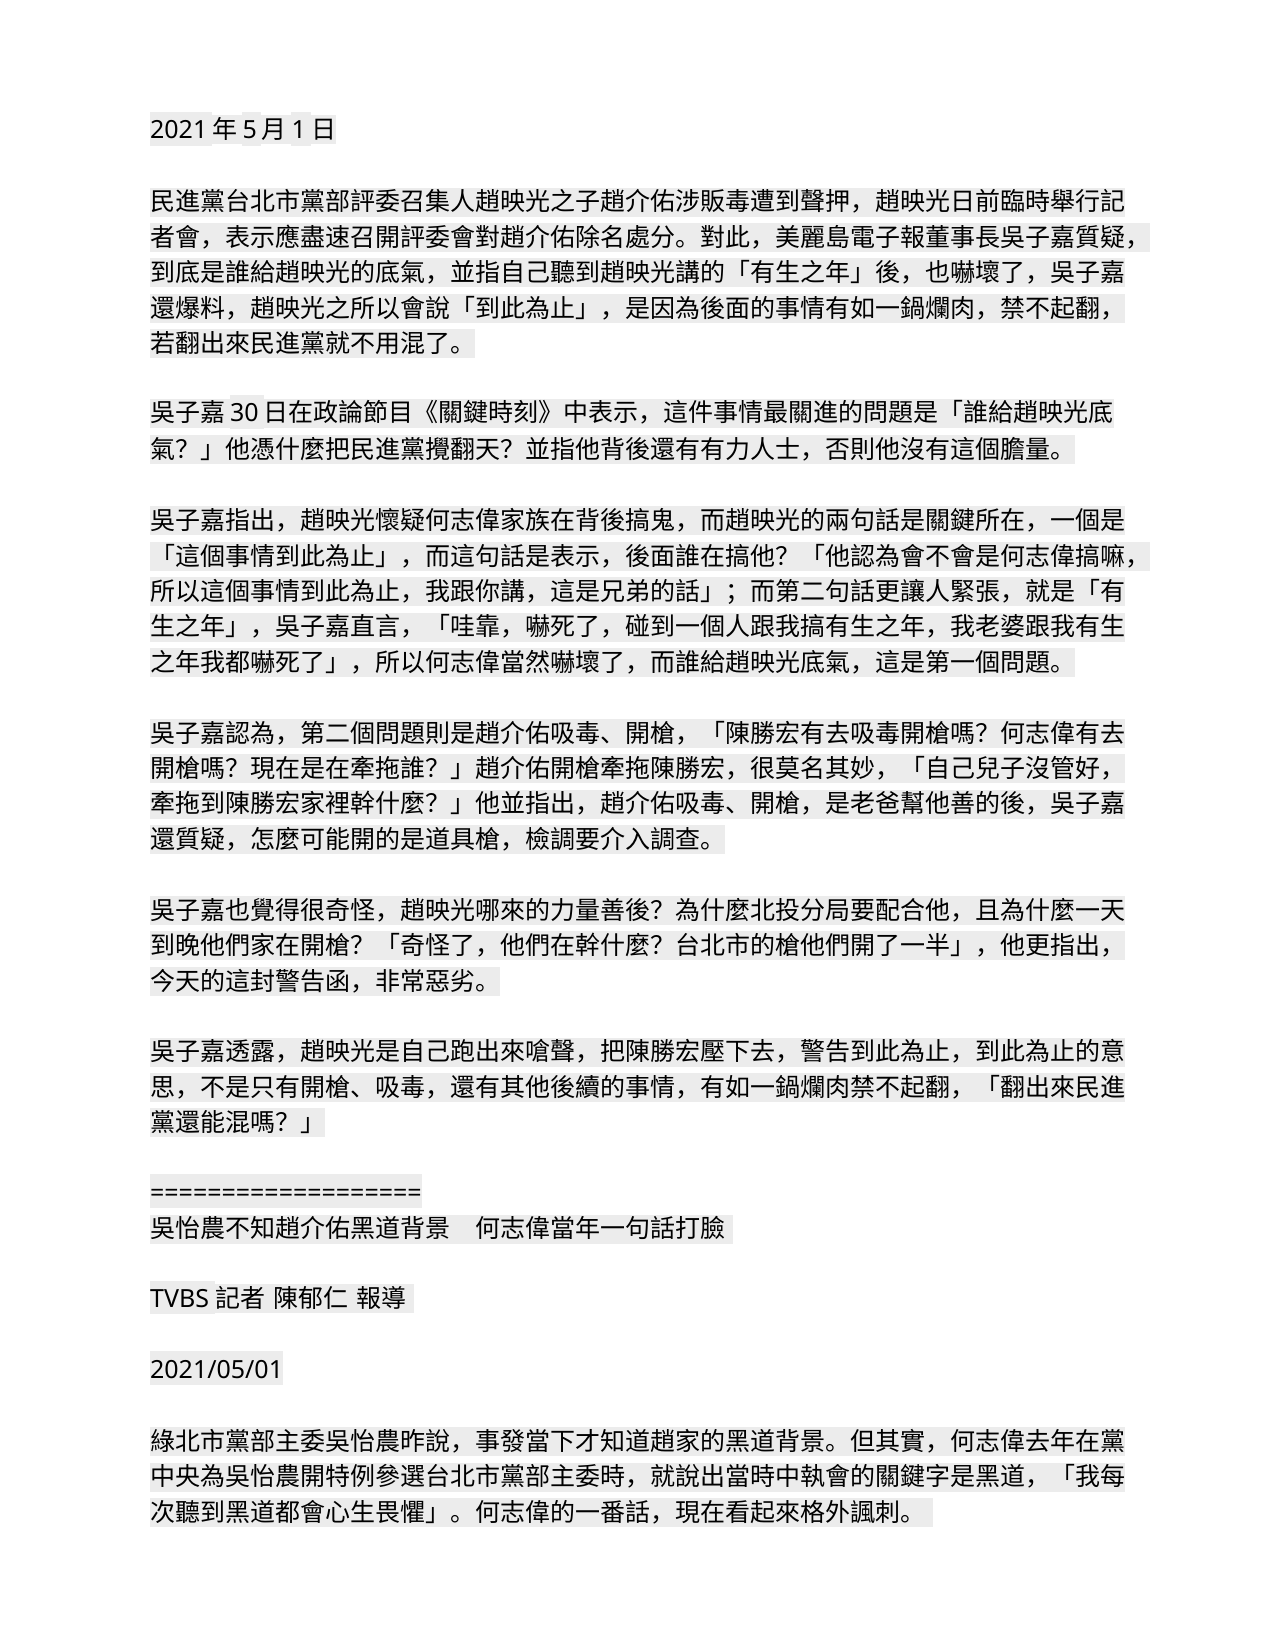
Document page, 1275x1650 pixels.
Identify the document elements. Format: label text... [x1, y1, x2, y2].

text (續) 剛從育幼院回來。 生命與生活是這樣：心裏常是綿延不絕的陰雨天，能寫出來的卻只剩乾燥的事實與概念；想寫的寫不出來，只留一己惆悵，會寫的卻不是真的喜歡寫。悲愴之事永遠屬於個人，因之不可能不信神，因為我若不信祂，那意味著天下無人知我心。 有很長一段年少時光，我常在課堂筆記本內頁寫上電影 "藍與黑" 的那句名言："這是個什麼樣的時代？這是個什麼樣的社會？ 為什麼給了我們藍，卻還要給我們黑？" 我不曾有過為賦新詞的少年愁，一切折騰全是真槍實彈血淚斑斑。如今年過半百，我對生活與生命的感受基本上卻仍不離這幾句對白。人心與世界，一方面醜陋不堪，另一方面卻又如此美麗，美到幾乎要讓人融化。要不是有那樣的藍，我不會投身於黑。 閒言表過，繼續說點骯髒事。 台灣人很熱衷政治，對此我無意見。問題是，光是熱衷是不夠的，你得真的深入圈子，才不會離事實太遠。島內政治，幕前幕後完全兩回事，根本不是一般人所能想像；要是真能和盤托出，你恐怕會對人性整個喪失信心。就連我這樣無所畏懼的亡命份子，就連我親自經歷的各種黑暗事與殺身之禍，我還是不敢多說，因為我可以不要命，卻不能不顧家人安危。 有句成語說 "掛一漏萬"，其實何止漏萬，漏億都還差不多。因此，你得學會如何正確理解那個 "一"。你不可能把億萬說盡，於是只能說一。可是。重點不是 "一"，而是那個 "一" 所漏掛的 "億萬"。 為了節省麻煩，隨手剪了幾篇新舊報導，各位就自己看吧，我就不提細節了 (因為光是 "一" 的細節就已罄竹難書)。 簡單這麼說， 一，很多醜事之所以會爆發，不是因為法治昌明，而是因為分贓不均，以致於這個鬥那個，這派鬥那派。 二，跟時下這個烏七媽黑的人渣黨比起來，阿扁簡直可以說是廉潔聖徒了。 三，最近有個人渣黨的趙姓小混混(蔡英文的選舉顧問)，因為涉嫌販毒、餵毒害死人、把人打斷腿、暴力討債、到處開槍 (警方說沒事沒事，只是玩具槍，你信嗎？)、搶奪救護車、逃役及威風凌駕使喚警察局 (類似斧頭幫的行徑) 等等等，上了媒體。這小混混一門忠烈，綠到發黑，吳怡農說他對這一切什麼都不知道，這就是存心騙小孩，鬼話連篇。連我離開這個圈子三十年的人都略知一二，他會不知道每天跟他一起工作、相處的人是一些什麼樣的人？ 四， 現在的民進黨基本上就是個黑金大本營。它的存在目的與每日例行性運作就是籌謀如何撈錢奪權以及如何傷害異己與對其不敬者。 五，如前文所說，現在的民進黨就是李登輝掌權之後的黑金國民黨之原始複製版，兩者之黑金本質毫無差別，而且有一大半是舊黑金黨國的原班人馬繼續掌權，只是換個顏色而已。 六，黑金教父李登輝的愛徒蔡英文掌權之後，人渣黨更是腐爛骯髒邪惡到毫無道德底線可言，根本就是黑金犯罪集團的同義詞，比阿扁時代更要污穢骯髒邪惡千百倍。 七，如一所述，很多醜事之所以會爆發，不是因為法治昌明，而是因為分贓不均，以致於這個鬥內個，這派鬥那派。被指控的一方當然是黑道，問題是，指控這小混混之趙姓家族是黑道的何志偉白道家族，恐怕更惡劣；套句我常說的話："人渣黨的白道的白天，比黑道的黑夜更黑"。 八，欲了解何志偉家族，請先從其繼父陳勝宏理解起。早期黨外有個著名的內部鬥爭，謂之 "雞兔同籠"，沿續更早的、由黨外編聯會所發動的批康運動 (康就是康寧祥，批康就是反妥協，反公職掛帥，主張群眾抗爭，反對選舉，反對體制內議會路線)。 雞就是鬥雞，意味著為人民、為理想戰鬥，而兔則是在敵人面前搔首弄姿的兔女郎，聽話乖巧的兔寶寶，腐敗，貪婪，假反抗，真分贓，藉以向國民黨分得一杯羹。雞的代表人是阿扁和謝長廷及新潮流，而兔則是其他所有黨外民意代表均屬之。陳勝宏就是當年的兔寶寶之一，被鬥雞們打為利益派與投機份子。 我當年腦袋不清，也是站在雞這一邊，以為阿扁和謝長廷及新潮流比較有理想，至少很清廉。在當年確實是這樣，阿扁有一度幾乎就是理想主義的道德化身。我手邊有一本當年由某黨外雜誌出版的書，全書就是在比較林義雄和陳水扁，認為他們兩人都具有崇高的道德情操與無私奉獻精神。 我一直到1990年腦袋才清醒過來，終於才認清那些所謂鬥雞，其實只是用不同於兔寶寶的方式來斂財奪權而已，於是慢慢就淡出了這個醜陋圈子。 九，綠媒大老闆吳子嘉說，民進黨扯的爛污，哪裡只是開槍或販毒，還有很多不堪入目的骯髒事，"有如一鍋爛肉禁不起翻"，"一旦翻出來，民進黨還能混嗎？" 我的看法是：不管翻出多少惡臭不堪的爛肉，民進黨照樣還是能呼風喚雨，因為媒體、教育與司法完全就掌握在他們手上；只要不斷造謠抹黑異己，不斷炒作仇中反華，不斷查水表，不斷威嚇不滿聲音，不斷美化自己，不斷洗腦年輕一代，永遠就會有無數腦殘為其效忠到底。 當然，這樣一種近乎絕對封閉的政治壟斷也不是不可能打破，力量有二，一是來自於對岸祖國與美國之間的實力消長，二是來自於島內民間有識之士的勇於發聲與反抗，揭穿人渣黨的真實樣貌。 這兩種力量，前者是可期待的，解放台灣是必然的，差別只是在解放過程中兩岸同胞得承受多少根本不必要的痛苦，而美、日及島內漢奸卻希望這樣一些痛苦能夠極大化，以便打擊祖國的復興。 第二種力量卻令人悲觀。台灣人膽子小，很窩囊，向來如此。特別是所謂讀書人，稍微有點骨頭的，似乎就像鳳毛麟角那樣罕見，不管是醫界、學界或文化界，一片綠油油，找不到幾個還把良心當一回事的人，卻充斥趨炎附勢之徒，致力於仇中反華，存心睜眼說瞎話，爭相表態表效忠。 陳真 2021. 05. 01. ================================= 誰給趙映光底氣？ 聽到這句話吳子嘉嚇死了 中時新聞網 李培睿 2021年5月1日 民進黨台北市黨部評委召集人趙映光之子趙介佑涉販毒遭到聲押，趙映光日前臨時舉行記者會，表示應盡速召開評委會對趙介佑除名處分。對此，美麗島電子報董事長吳子嘉質疑，到底是誰給趙映光的底氣，並指自己聽到趙映光講的「有生之年」後，也嚇壞了，吳子嘉還爆料，趙映光之所以會說「到此為止」，是因為後面的事情有如一鍋爛肉，禁不起翻，若翻出來民進黨就不用混了。 吳子嘉30日在政論節目《關鍵時刻》中表示，這件事情最關進的問題是「誰給趙映光底氣？」他憑什麼把民進黨攪翻天？並指他背後還有有力人士，否則他沒有這個膽量。 吳子嘉指出，趙映光懷疑何志偉家族在背後搞鬼，而趙映光的兩句話是關鍵所在，一個是「這個事情到此為止」，而這句話是表示，後面誰在搞他？「他認為會不會是何志偉搞嘛，所以這個事情到此為止，我跟你講，這是兄弟的話」；而第二句話更讓人緊張，就是「有生之年」，吳子嘉直言，「哇靠，嚇死了，碰到一個人跟我搞有生之年，我老婆跟我有生之年我都嚇死了」，所以何志偉當然嚇壞了，而誰給趙映光底氣，這是第一個問題。 吳子嘉認為，第二個問題則是趙介佑吸毒、開槍，「陳勝宏有去吸毒開槍嗎？何志偉有去開槍嗎？現在是在牽拖誰？」趙介佑開槍牽拖陳勝宏，很莫名其妙，「自己兒子沒管好，牽拖到陳勝宏家裡幹什麼？」他並指出，趙介佑吸毒、開槍，是老爸幫他善的後，吳子嘉還質疑，怎麼可能開的是道具槍，檢調要介入調查。 吳子嘉也覺得很奇怪，趙映光哪來的力量善後？為什麼北投分局要配合他，且為什麼一天到晚他們家在開槍？「奇怪了，他們在幹什麼？台北市的槍他們開了一半」，他更指出，今天的這封警告函，非常惡劣。 吳子嘉透露，趙映光是自己跑出來嗆聲，把陳勝宏壓下去，警告到此為止，到此為止的意思，不是只有開槍、吸毒，還有其他後續的事情，有如一鍋爛肉禁不起翻，「翻出來民進黨還能混嗎？」 =================== 吳怡農不知趙介佑黑道背景 何志偉當年一句話打臉 TVBS 記者 陳郁仁 報導 2021/05/01 綠北市黨部主委吳怡農昨說，事發當下才知道趙家的黑道背景。但其實，何志偉去年在黨中央為吳怡農開特例參選台北市黨部主委時，就說出當時中執會的關鍵字是黑道，「我每次聽到黑道都會心生畏懼」。何志偉的一番話，現在看起來格外諷刺。 去年底，綠委何志偉的一句話，就已經透露出端倪。民進黨去年底修改黨內選舉規定，經中執會通過，縣市黨部主委不受入黨兩年限制，等於替吳怡農參選北市黨部主委的資格開了特例，當時被外界稱為「吳怡農條款」。而綠委何志偉當時受訪就說，中執會的關鍵字是黑道，「我每次聽到黑道都會心生畏懼，但是我認為，當我心生畏懼時，我也會變得更勇敢」。 ====================== 趙介佑案藏鏡人是他？媒體人爆內幕 2021/04/30 中時新聞網 李俊毅 民進黨台北市黨部評委召集人趙映光的兒子趙介佑，涉毒品案遭到聲押，趙映光則在30日晚間書面請辭。對此，資深媒體人陳揮文不諱言，幕後藏鏡人和目的其實很清楚，就是民進黨立委何志偉，這牽扯去年北市黨部主委選舉，何母薛凌與民進黨海派成員、前北市議員王孝維的派系內鬥，王孝維又與總統府國策顧問黃承國交情友好，這是有計畫的。陳揮文說，前總統陳水扁聽完一定會有所感觸，他強調，蔡英文總統對此不可能不知情。 陳揮文說，扁總統過去擔任台北市長的時候，當時的台北市黨部主委是高志鵬，那時候是「正義連線」(被稱為「扁系」，曾是民進黨內最大派系)，運作跟現在完全不一樣，但為什麼蔡英文上台後，民進黨台北市黨部變成這個德行？變得荒腔走板、黑影幢幢，難道蔡英文都不知道這些人的背景嗎？不可能嘛！ 陳揮文認為，這事很明顯是民進黨內「巷子內」以切香腸式的方式爆料，諸如合照、證書等，是有步驟的在處理，是派系的內鬥。他強調，是蔡英文上台後縱容趙介佑、趙映光這些人，且趙家父子也不是第一個在北市黨部這樣搞的人，他們只是COPY而已，大家去網路上查一查，上一任台北市黨部評委召集人是誰？就是黃承國，而黃承國現在又身居總統府國策顧問，蔡總統難道沒責任嗎？她會不知情嗎？ 對於趙介佑姑姑、現任民進黨台北市黨部執行長趙心瑜近日表態，「更嚴重的都沒辭職，希望不要無限上綱、不要政治追殺」，陳揮文分析，她其實是警告那些背後放話的人，「夠了，不要再逼我了，再逼下去，我會全部都咬出來」。 ================== 民進黨敢不敢對「黨員大戶」薛凌開鍘？ 【中時電子報林君宜／特稿】 陽信發生超貸款掏空弊案，讓有黨內「黨員大戶」之稱，每逢黨內初選就可「呼風喚雨」的民進黨立委薛凌，遇到從政生涯以來最大的危機。這位棄商從政，從中小企業出身的立委，行事風格也在綠營內部「獨樹一格」。某位黨內人士形容的很貼切，「薛凌不只想掌握金錢，也想握有權力！」 據了解，這次薛凌因陽信銀行違法超貸案遭到聲押，薛凌夫婦早有戒心和警覺。薛凌的先生、陽信銀行董事長、民進黨中常委陳勝宏，曾經致電給某位民進黨主管，了解兩人的司法案件可能受到的黨紀處份，憂心是否影響各自的黨公職身分。 早期從商的薛凌，後來轉戰政治，為了訓練自己的口條，她曾經每週上公關課，只為了讓自己更有政治人物該有的應對能力。某位綠色友誼連線幕僚說，其實薛凌是很認真的女人，也常勤跑基層，只是企圖心太大了。 水能載舟、也能覆舟，政商實力皆不容小覷的薛凌，靠著陽信銀行的支援而無後顧之憂，但也因此與各種金權爭議脫不了關係。 薛凌手中握有七萬張黨員票，一向被黨內形容為「黨員大戶」，不管是立委初選或是中常委、中執委選舉，在民進黨內，只要碰到選舉，沒有人敢得罪薛凌，私底下也紛紛拉攏薛凌，只為了爭取黨員支持。某位形象清新的女立委在立委初選時，幾乎時時刻刻與薛凌站在一起，足見薛凌雄厚的「政治實力」。 陽信弊案是否將衝擊薛凌不分區立委身分，引發各界關注。雖然陽信弊案算是「舊案」，但檢方此次大動作搜索，顯然有備而來，屆時薛凌若遭到起訴，一向仰賴薛凌龐大黨員票的民進黨，敢不敢真正「開鍘」，將是一大考驗。 棄商從政 成敗都是陽信 叱吒綠營10年 薛凌爭議纏身 曾薏蘋、林諭林、陳一姍/新聞幕後 六月底，陽信商銀股東會，陽信董事長陳勝宏才公開以個人性命作擔保，如果陽信有被小舅子薛宗賢掏空，將「切腹自殺」。言猶在耳，昨日現任民進黨不分區立委，董娘薛凌與陳勝宏以有串供之虞雙雙被聲押，陳勝宏要如何履行他的「公開承諾」，備受矚目。 從數字上，陽信目前逾期放款比重二點五八％，逾放準備率達四二點二二％，並非金管會列管的頭號對象。昨日檢調偵查的掏空，並非新案；也不是薛凌涉入的第一起弊案。 早在薛凌參加民進黨不分區立委初選，立委林文郎就以半版廣告舉發，薛凌透過胞弟薛宗賢人頭帳戶超貸的證據。林文郎當時把陽信形容成第二個「中興銀行」。 接收前夫遺產 崛起政壇 根據林文郎的說法，薛宗賢以人頭戶名義，在九十二年競標中華日報松江路大樓，得標後還以四個自然人名義，從九十二年二月起，向陽信銀借了五筆錢，合計金額近四．八億元。薛凌對於指控，全盤否認。 到底真相如何，還待檢調釐清。但無庸置疑，薛凌一直是商場上爭議的人物。民國七十六年因「儒林天下」建案在房地產市場崛起，第一任丈夫過世遺留下土地，成為她日後財富累積的基礎。 民國八十五年再嫁給陳勝宏，日後薛陳二人「魚幫水、水幫魚」，除了幫助陳勝宏掌握陽信經營權外，更在延續陳勝宏政治生命下，進一步爭取民進黨不分區立委。 然而陳勝宏力助薛凌順利踏入政壇，卻因此遭到同志林文郎檢舉而官司纏訟至今。 除了與先生陳勝宏在事業、政治路上共同出擊，外界不知道的是，薛凌與弟弟薛宗賢，兩人感情深厚，薛凌長期扮演的角色既是姊姊又是母親。這次薛凌為了弟弟，可算是「豁出去」了。 薛凌二度捲進胞弟薛宗賢官司，都與決定從政後參與民進黨的初選有關。一次是三年前的民進黨立委初選，一次就是今年五月的民進黨總統、立委初選。 這次民進黨總統初選，蘇貞昌在派系結盟上，除了本身蘇系力量，還有新潮流和綠色友誼連線支持，選前預料蘇因為「新蘇連」，可拿下四成選票，但最後開票結果，以綠色連線黨員票為主力的北、高兩市，都是謝長廷勝出，種下蘇貞昌敗因。 據聞挺蘇人士暗自不滿綠色連線跑票，讓薛宗賢涉嫌掏空問題重新搬上檯面。 也有知情立委強調，光是陽信，薛凌掌握約一萬四千票，從蘇貞昌得票率來看，薛凌的票確實開出來，蘇貞昌落敗不能怪薛凌。 無論如何，民進黨每次黨內選舉，綠色友誼連線要角薛凌、陳勝宏夫婦，總是各陣營相邀支持的對象。薛凌連續兩屆拿下不分區立委黨員票最高票，其實力可見一斑。 陳勝宏、薛凌夫婦因為有龐大的黨員，在黨內呼風喚雨，連陳水扁總統也要買他們的帳。經過檢方的聲押及調查，薛淩、陳勝宏兩人在黨內叱吒風雲時代可能畫下句點。 棄商從政、因而爭議纏身的薛凌，心中不知道會不會後悔？ 涉掏空陽信 薛凌、陳勝宏夫婦聲押 趙國明、陳佳鑫/台北報導 檢調偵辦陽信商銀超貸掏空案，昨日約談陽信董事長陳勝宏及立委薛凌夫妻檔等五人到案。檢方複訊後，常務董事林金隆及劉振陞遭檢方聲押禁見，出納李若華因協助湮滅證據，諭知卅萬元交保候傳；薛凌、陳勝宏在檢察官複訊後，以涉嫌重大、有串供之虞，亦遭聲押。 涉嫌掏空陽信四十億元 民進黨不分區立委薛凌遭身兼陽信股東的同黨立委林文郎指控，於九十三年間競選不分區立委初選時，利用陽信商銀常務董事的身分，涉嫌與董事長陳勝宏等勾結，涉嫌掏空陽信四十億元。 士林地檢署昨天指揮調查局台北市調查處展開約談行動，約談的五人分別是，薛凌、陽信董事長陳勝宏、常務董事林金隆、劉振陞及放款部出納李若華。 檢調在六月中旬前一波偵查中，已聲押包括陽信常董薛宗賢、其女友王玉蘭、分行經理陳益源、襄理何明龍等四人，昨天是第二波約談行動。 據了解，陳勝宏接受約談時，表示貸款過程合法，否認協助薛凌及其胞弟薛宗賢，利用人頭建設公司向該行超貸或掏空陽信資金的背信及詐欺的犯意。薛凌則保留的說，因時間久遠，是否與檢調掌握的證據符合，她已記不清楚。 士林地檢署追查，發現薛凌及陳勝宏涉嫌透過薛宗賢及其女友王玉蘭等人頭進行超貸，至少有近五億元不法掏空。檢調發現，薛宗賢手中擁有兩家建設公司、三家營造公司及一家工程行，但他以王玉蘭等人頭負責人，利用購屋或擴建房屋等名義，多次向陽信銀行貸款近五億元，卻全數轉匯到薛宗賢名下使用。 可疑資金進出異常 檢調約談人頭負責人到案，供詞多指向薛宗賢就是公司實際負責人。其中，居關鍵地位的王玉蘭，即使對案情瞭若指掌，仍否認知情，被聲押禁見獲准。薛宗賢則將責任全推給姊姊薛凌，因此，檢調彙集各項證據，認為薛凌也涉有重嫌，昨天約談她到案。 據了解，檢調調閱陳勝宏、薛凌等人帳冊，發現有異常的可疑資金進出，這些證據對他們相當不利。 [150, 75, 1125, 1562]
